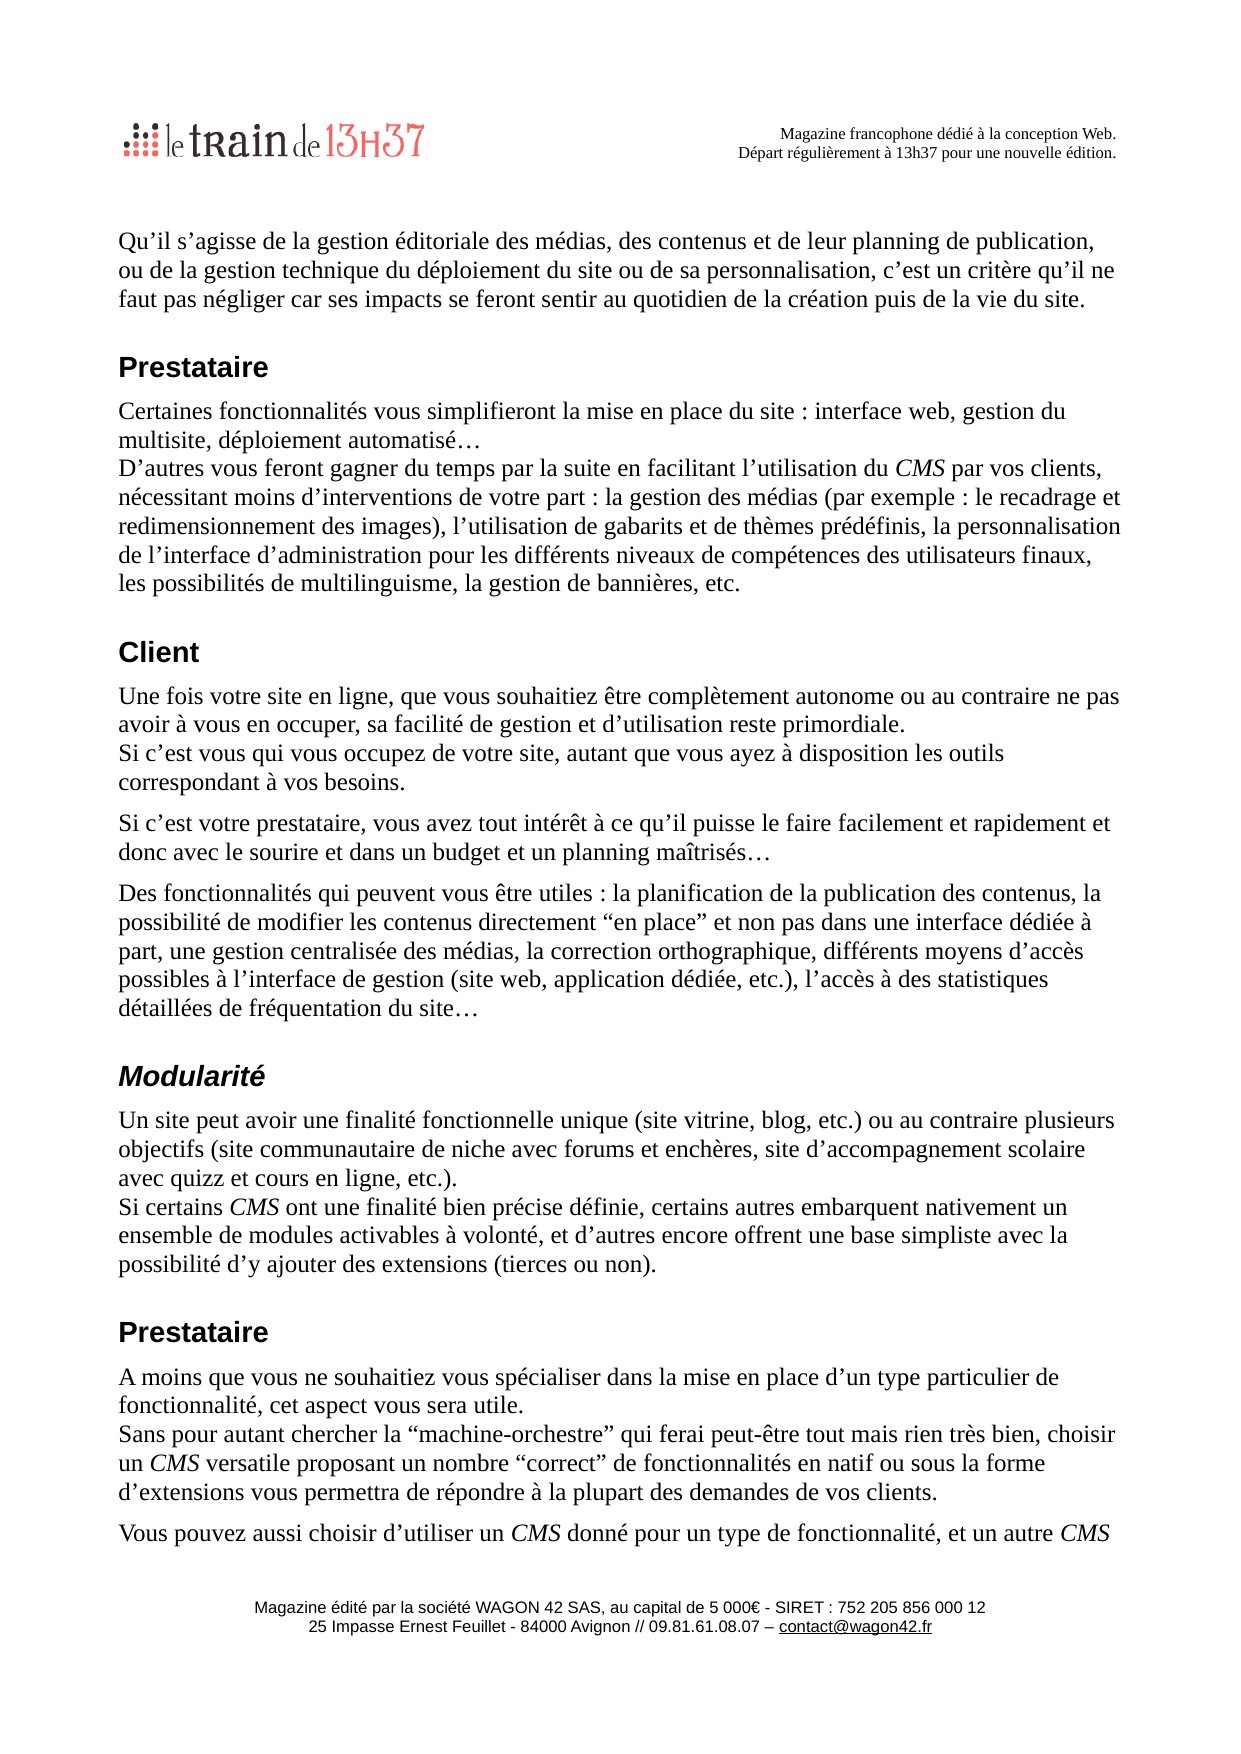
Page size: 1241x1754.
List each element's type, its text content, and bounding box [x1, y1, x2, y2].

text Un site peut avoir une finalité fonctionnelle unique (site vitrine, blog, etc.) ou au contraire plusieurs objectifs (site communautaire de niche avec forums et enchères, site d’accompagnement scolaire avec quizz et cours en ligne, etc.). [118, 1106, 1122, 1192]
text Des fonctionnalités qui peuvent vous être utiles : la planification de la publication des contenus, la possibilité de modifier les contenus directement “en place” et non pas dans une interface dédiée à part, une gestion centralisée des médias, la correction orthographique, différents moyens d’accès possibles à l’interface de gestion (site web, application dédiée, etc.), l’accès à des statistiques détaillées de fréquentation du site… [118, 878, 1122, 1022]
text Si c’est votre prestataire, vous avez tout intérêt à ce qu’il puisse le faire facilement et rapidement et donc avec le sourire et dans un budget et un planning maîtrisés… [118, 808, 1122, 866]
text Si c’est vous qui vous occupez de votre site, autant que vous ayez à disposition les outils correspondant à vos besoins. [118, 738, 1122, 796]
text A moins que vous ne souhaitiez vous spécialiser dans la mise en place d’un type particulier de fonctionnalité, cet aspect vous sera utile. [118, 1362, 1122, 1419]
text Sans pour autant chercher la “machine-orchestre” qui ferai peut-être tout mais rien très bien, choisir un CMS versatile proposant un nombre “correct” de fonctionnalités en natif ou sous la forme d’extensions vous permettra de répondre à la plupart des demandes de vos clients. [118, 1419, 1122, 1505]
subtitle Modularité [118, 1059, 1122, 1093]
subtitle Prestataire [118, 350, 1122, 383]
text Une fois votre site en ligne, que vous souhaitiez être complètement autonome ou au contraire ne pas avoir à vous en occuper, sa facilité de gestion et d’utilisation reste primordiale. [118, 681, 1122, 738]
subtitle Client [118, 635, 1122, 668]
picture [123, 123, 425, 157]
text Vous pouvez aussi choisir d’utiliser un CMS donné pour un type de fonctionnalité, et un autre CMS [118, 1518, 1122, 1547]
text Si certains CMS ont une finalité bien précise définie, certains autres embarquent nativement un ensemble de modules activables à volonté, et d’autres encore offrent une base simpliste avec la possibilité d’y ajouter des extensions (tierces ou non). [118, 1192, 1122, 1278]
subtitle Prestataire [118, 1316, 1122, 1349]
text Certaines fonctionnalités vous simplifieront la mise en place du site : interface web, gestion du multisite, déploiement automatisé… [118, 396, 1122, 453]
text D’autres vous feront gagner du temps par la suite en facilitant l’utilisation du CMS par vos clients, nécessitant moins d’interventions de votre part : la gestion des médias (par exemple : le recadrage et redimensionnement des images), l’utilisation de gabarits et de thèmes prédéfinis, la personnalisation de l’interface d’administration pour les différents niveaux de compétences des utilisateurs finaux, les possibilités de multilinguisme, la gestion de bannières, etc. [118, 453, 1122, 597]
text Qu’il s’agisse de la gestion éditoriale des médias, des contenus et de leur planning de publication, ou de la gestion technique du déploiement du site ou de sa personnalisation, c’est un critère qu’il ne faut pas négliger car ses impacts se feront sentir au quotidien de la création puis de la vie du site. [118, 226, 1122, 312]
